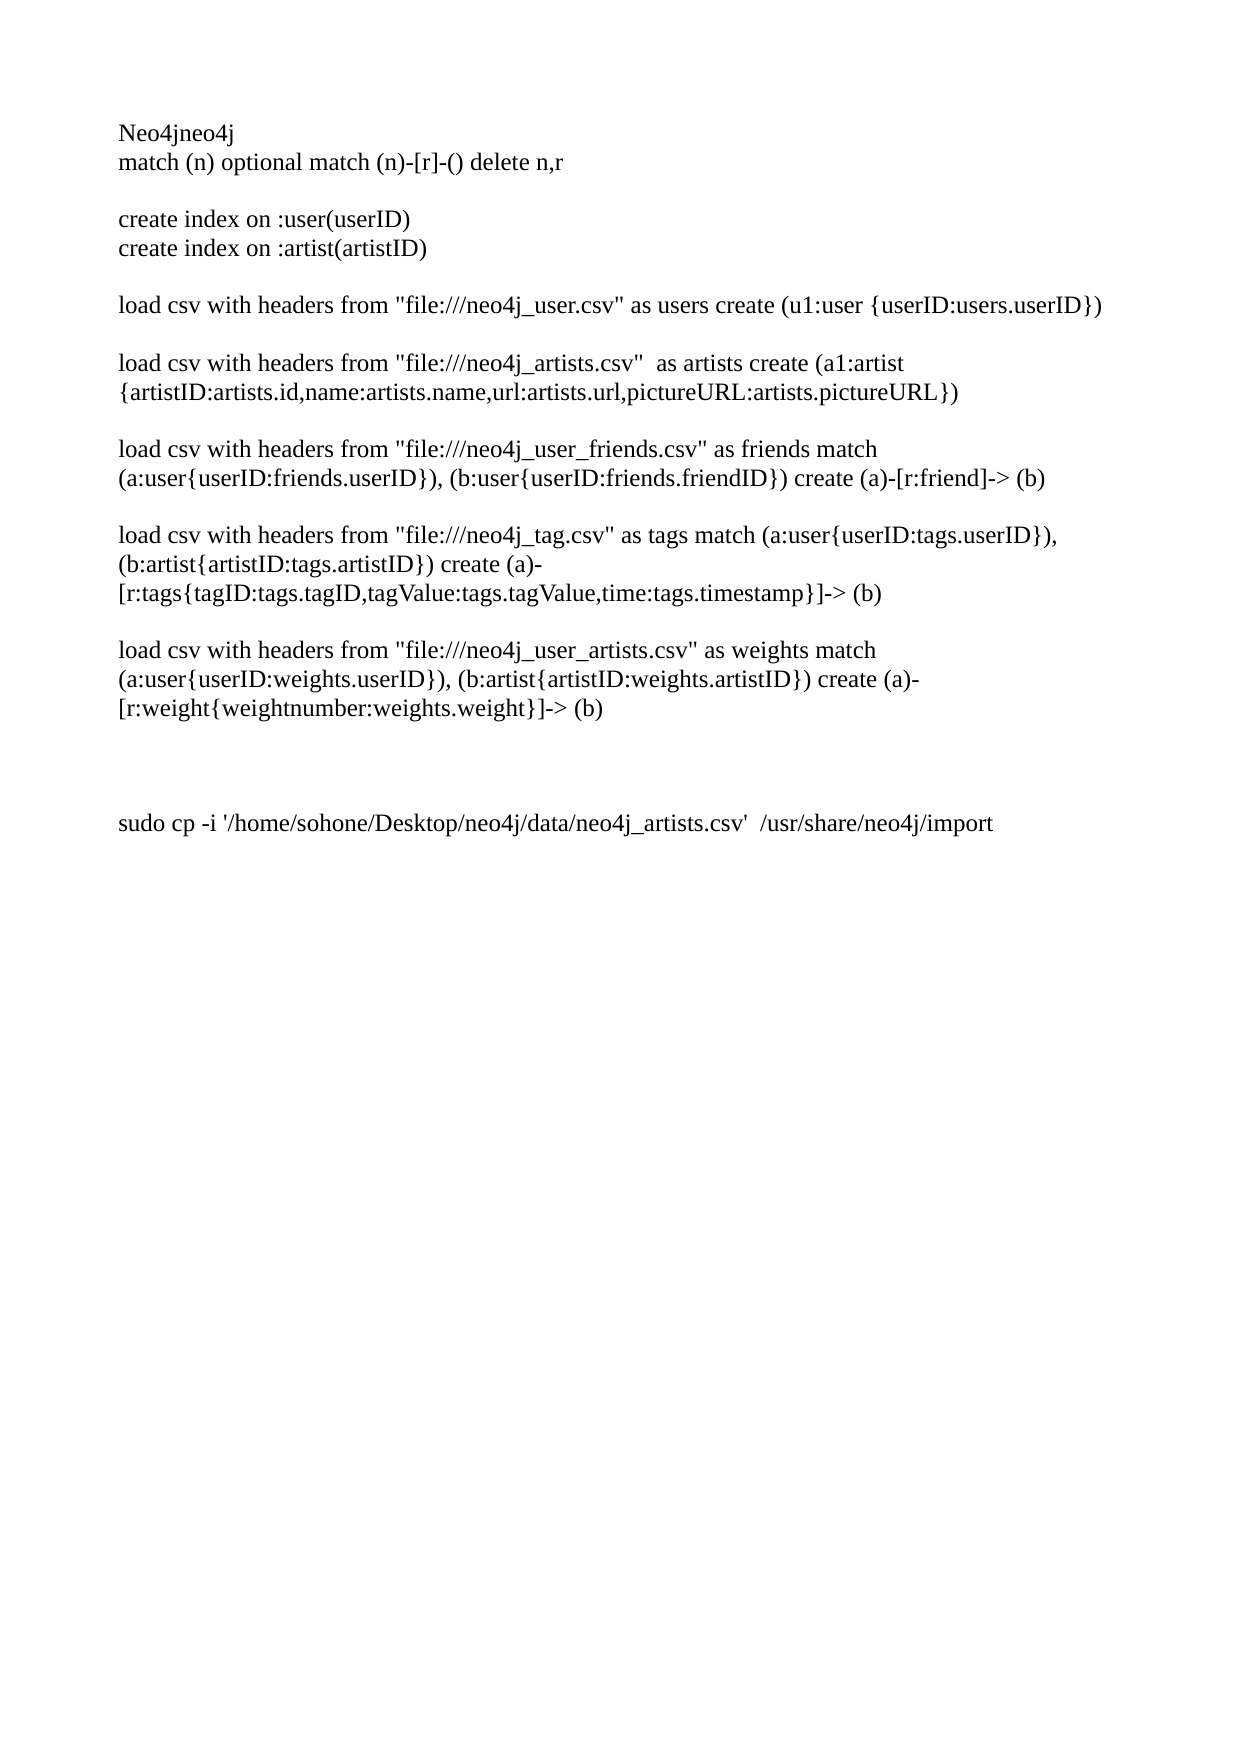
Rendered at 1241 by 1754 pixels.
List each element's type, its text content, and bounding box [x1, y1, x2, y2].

text match (n) optional match (n)-[r]-() delete n,r [118, 147, 1122, 176]
text load csv with headers from "file:///neo4j_user_friends.csv" as friends match (a:user{userID:friends.userID}), (b:user{userID:friends.friendID}) create (a)-[r:friend]-> (b) [118, 434, 1122, 492]
text load csv with headers from "file:///neo4j_artists.csv" as artists create (a1:artist {artistID:artists.id,name:artists.name,url:artists.url,pictureURL:artists.pictureURL}) [118, 348, 1122, 406]
text load csv with headers from "file:///neo4j_user.csv" as users create (u1:user {userID:users.userID}) [118, 291, 1122, 319]
text sudo cp -i '/home/sohone/Desktop/neo4j/data/neo4j_artists.csv' /usr/share/neo4j/import [118, 808, 1122, 837]
text create index on :user(userID) [118, 204, 1122, 233]
text create index on :artist(artistID) [118, 233, 1122, 262]
text load csv with headers from "file:///neo4j_user_artists.csv" as weights match (a:user{userID:weights.userID}), (b:artist{artistID:weights.artistID}) create (a)-[r:weight{weightnumber:weights.weight}]-> (b) [118, 636, 1122, 722]
text load csv with headers from "file:///neo4j_tag.csv" as tags match (a:user{userID:tags.userID}), (b:artist{artistID:tags.artistID}) create (a)-[r:tags{tagID:tags.tagID,tagValue:tags.tagValue,time:tags.timestamp}]-> (b) [118, 521, 1122, 607]
text Neo4jneo4j [118, 118, 1122, 147]
